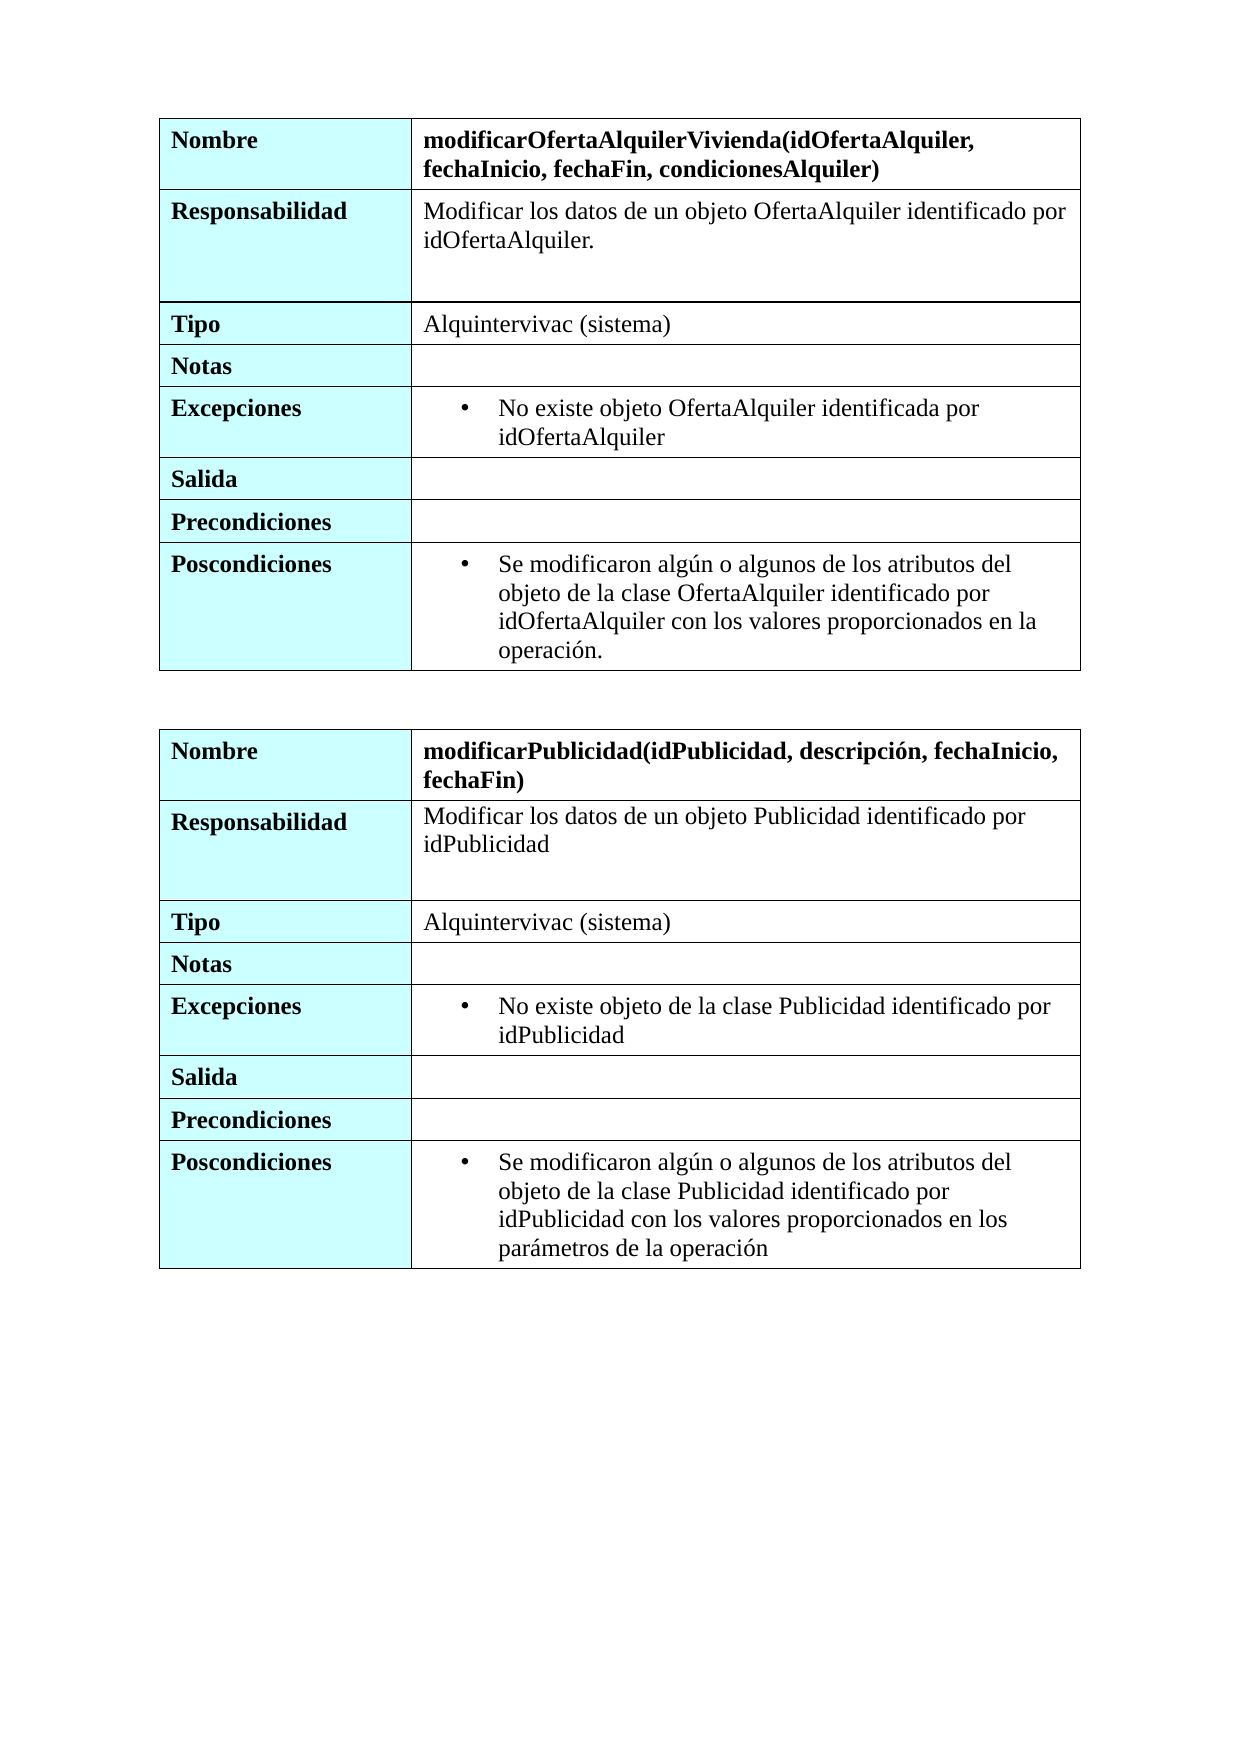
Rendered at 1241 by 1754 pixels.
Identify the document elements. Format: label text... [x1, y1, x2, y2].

table_cell Se modificaron algún o algunos de los atributos del objeto de la clase OfertaAlquiler identificado por idOfertaAlquiler con los valores proporcionados en la operación. [412, 543, 1080, 670]
table_cell [412, 1056, 1080, 1097]
table_cell Se modificaron algún o algunos de los atributos del objeto de la clase Publicidad identificado por idPublicidad con los valores proporcionados en los parámetros de la operación [412, 1141, 1080, 1268]
table_cell [412, 458, 1080, 499]
table_cell [412, 345, 1080, 386]
table_cell [412, 943, 1080, 984]
table_cell Modificar los datos de un objeto Publicidad identificado por idPublicidad [412, 801, 1080, 899]
table_header modificarOfertaAlquilerVivienda(idOfertaAlquiler, fechaInicio, fechaFin, condicionesAlquiler) [412, 119, 1080, 189]
table_cell Tipo [160, 901, 411, 942]
table_cell Tipo [160, 303, 411, 344]
table_cell Poscondiciones [160, 543, 411, 670]
table_cell [412, 500, 1080, 542]
table_cell Modificar los datos de un objeto OfertaAlquiler identificado por idOfertaAlquiler. [412, 190, 1080, 301]
table_cell Precondiciones [160, 1099, 411, 1140]
table_cell Excepciones [160, 985, 411, 1055]
table_header Nombre [160, 730, 411, 800]
table_cell No existe objeto de la clase Publicidad identificado por idPublicidad [412, 985, 1080, 1055]
table_header modificarPublicidad(idPublicidad, descripción, fechaInicio, fechaFin) [412, 730, 1080, 800]
table_cell Responsabilidad [160, 190, 411, 301]
table_cell Notas [160, 943, 411, 984]
table_cell [412, 1099, 1080, 1140]
table_cell Alquintervivac (sistema) [412, 303, 1080, 344]
table_cell Salida [160, 1056, 411, 1097]
table_cell Alquintervivac (sistema) [412, 901, 1080, 942]
table_cell Notas [160, 345, 411, 386]
table_cell Salida [160, 458, 411, 499]
table_header Nombre [160, 119, 411, 189]
table_cell No existe objeto OfertaAlquiler identificada por idOfertaAlquiler [412, 387, 1080, 457]
table_cell Excepciones [160, 387, 411, 457]
table_cell Responsabilidad [160, 801, 411, 899]
table_cell Precondiciones [160, 500, 411, 542]
table_cell Poscondiciones [160, 1141, 411, 1268]
